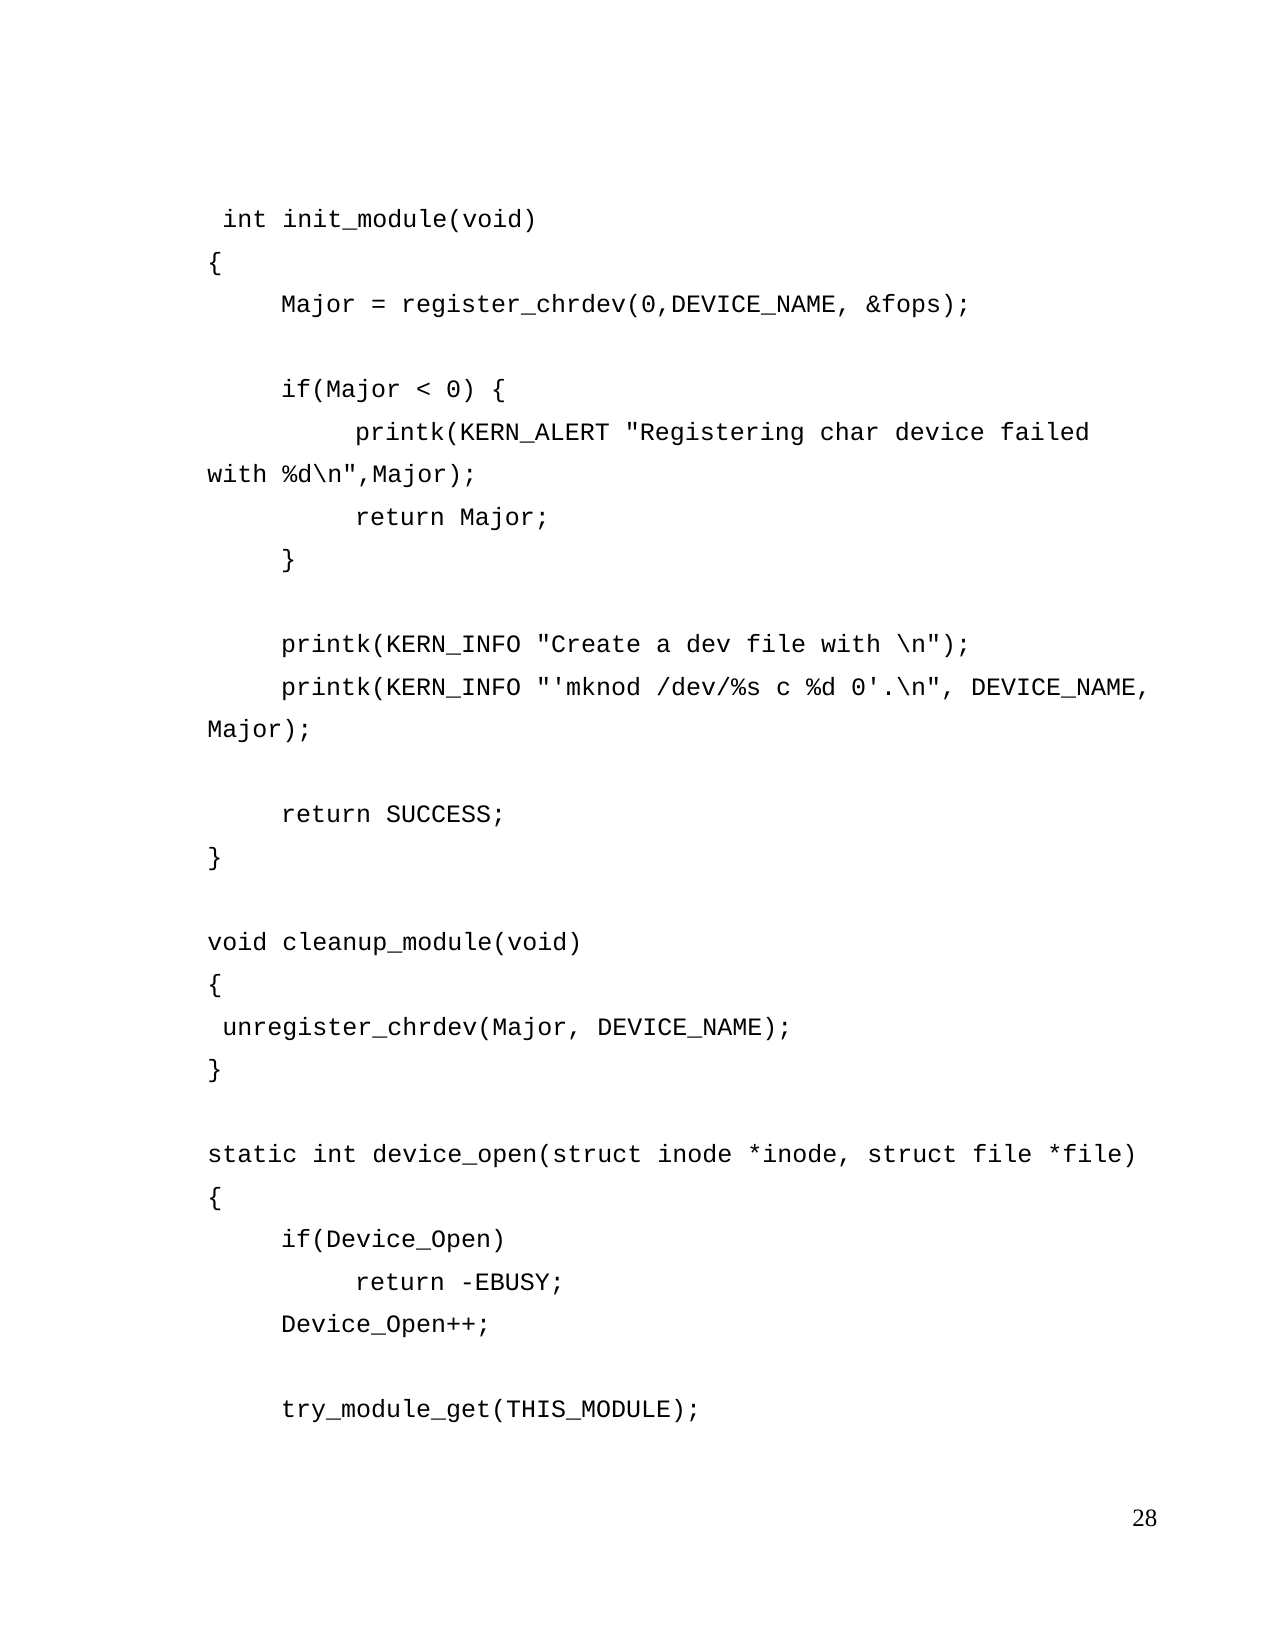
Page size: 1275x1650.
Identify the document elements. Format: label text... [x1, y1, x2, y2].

list int init_module(void) [207, 207, 1157, 235]
list if(Major < 0) { [207, 377, 1157, 405]
list printk(KERN_INFO "Create a dev file with \n"); [207, 632, 1157, 660]
list { [207, 972, 1157, 1000]
list return SUCCESS; [207, 802, 1157, 830]
list return Major; [207, 504, 1157, 533]
list unregister_chrdev(Major, DEVICE_NAME); [207, 1014, 1157, 1043]
list { [207, 249, 1157, 278]
list Major = register_chrdev(0,DEVICE_NAME, &fops); [207, 292, 1157, 320]
list } [207, 547, 1157, 575]
list void cleanup_module(void) [207, 929, 1157, 958]
list static int device_open(struct inode *inode, struct file *file) [207, 1142, 1157, 1170]
list printk(KERN_ALERT "Registering char device failed with %d\n",Major); [207, 419, 1157, 490]
list if(Device_Open) [207, 1227, 1157, 1255]
list try_module_get(THIS_MODULE); [207, 1397, 1157, 1425]
list return -EBUSY; [207, 1269, 1157, 1298]
list Device_Open++; [207, 1312, 1157, 1340]
list } [207, 1057, 1157, 1085]
list { [207, 1184, 1157, 1213]
list } [207, 844, 1157, 873]
list printk(KERN_INFO "'mknod /dev/%s c %d 0'.\n", DEVICE_NAME, Major); [207, 674, 1157, 745]
